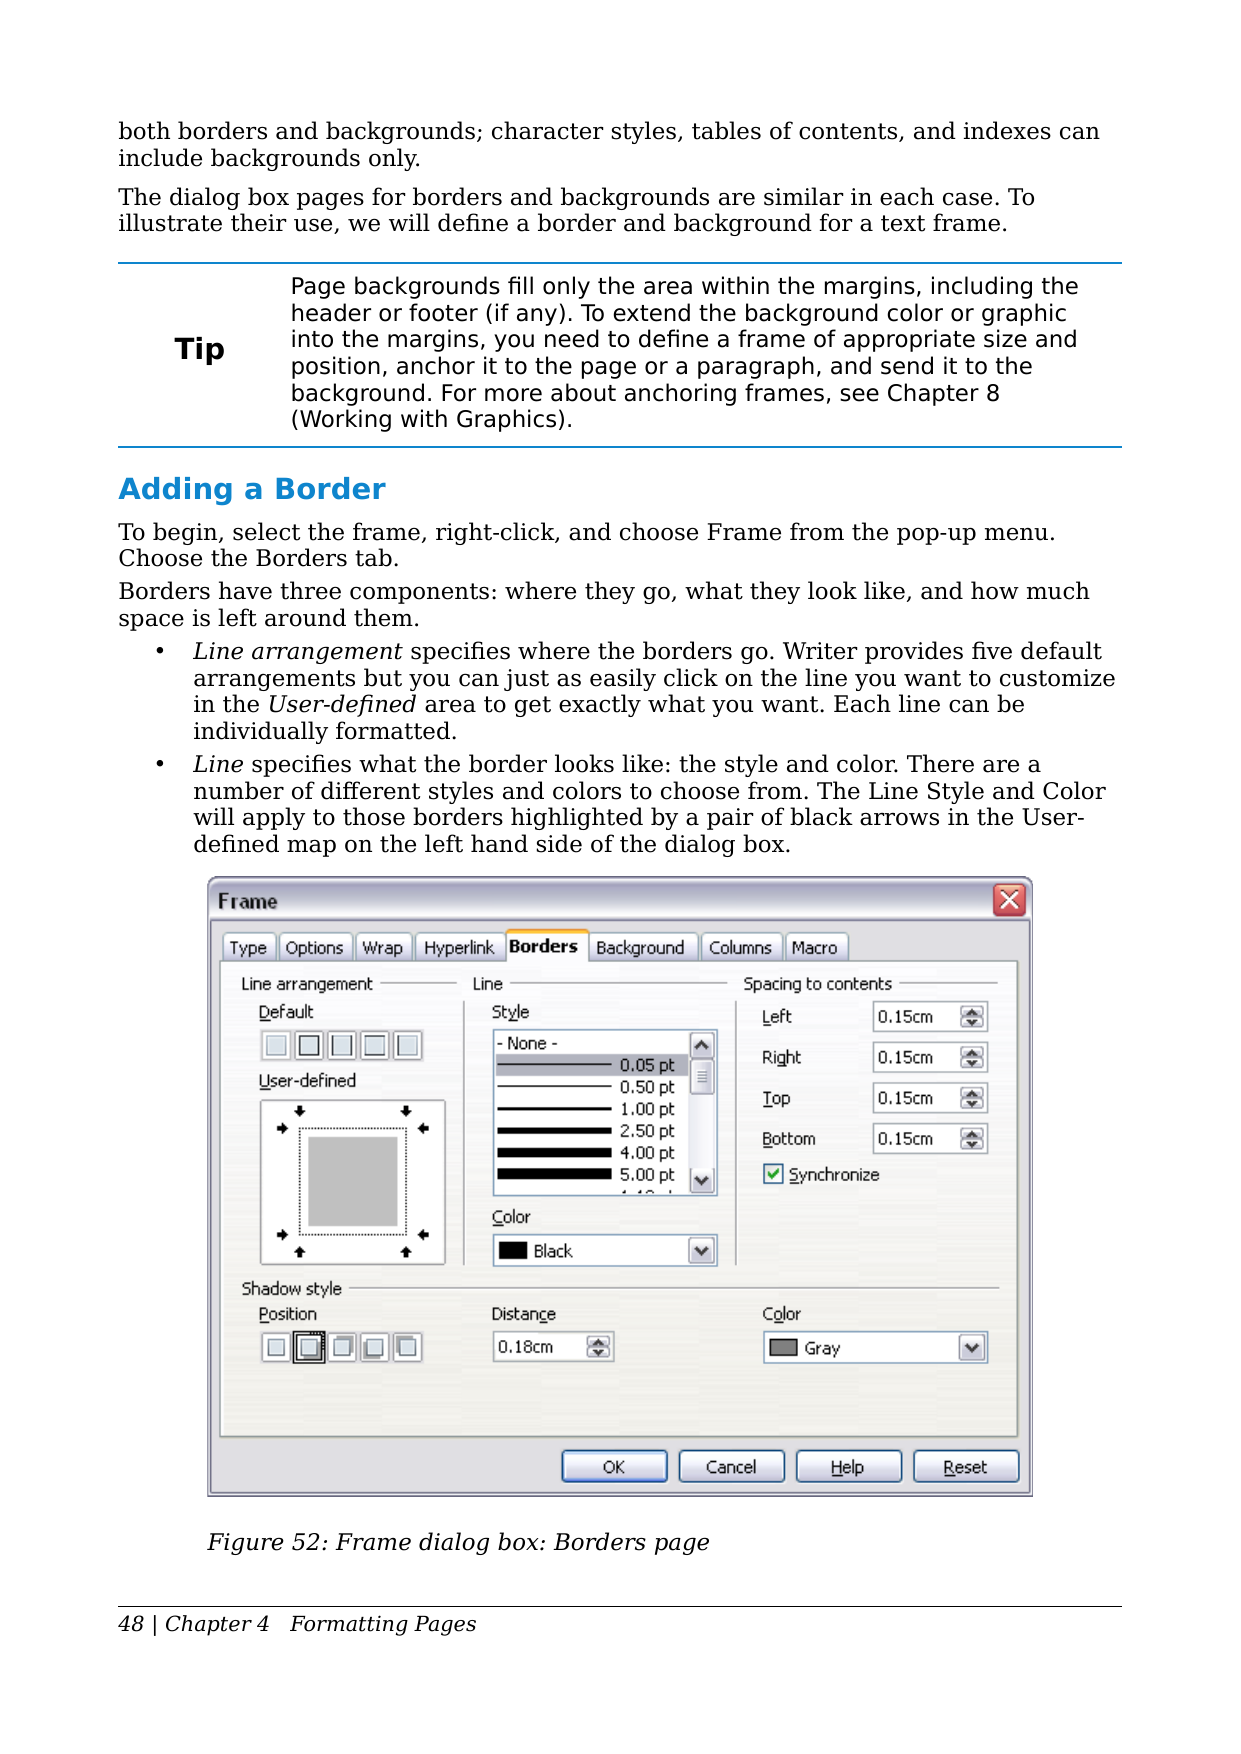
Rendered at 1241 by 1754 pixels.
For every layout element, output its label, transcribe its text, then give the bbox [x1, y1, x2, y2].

list To begin, select the frame, right-click, and choose Frame from the pop-up menu. Choose the Borders tab. [118, 519, 1122, 572]
table_header Page backgrounds fill only the area within the margins, including the header or footer (if any). To extend the background color or graphic into the margins, you need to define a frame of appropriate size and position, anchor it to the page or a paragraph, and send it to the background. For more about anchoring frames, see Chapter 8 (Working with Graphics). [281, 264, 1122, 446]
text The dialog box pages for borders and backgrounds are similar in each case. To illustrate their use, we will define a border and background for a text frame. [118, 184, 1122, 237]
list Line arrangement specifies where the borders go. Writer provides five default arrangements but you can just as easily click on the line you want to customize in the User-defined area to get exactly what you want. Each line can be individually formatted. [156, 638, 1122, 745]
list Borders have three components: where they go, what they look like, and how much space is left around them. [118, 578, 1122, 632]
text Figure 52: Frame dialog box: Borders page [207, 1529, 1033, 1556]
table_header Tip [118, 264, 281, 446]
text both borders and backgrounds; character styles, tables of contents, and indexes can include backgrounds only. [118, 118, 1122, 171]
picture [207, 876, 1033, 1497]
list Line specifies what the border looks like: the style and color. There are a number of different styles and colors to choose from. The Line Style and Color will apply to those borders highlighted by a pair of black arrows in the User-defined map on the left hand side of the dialog box. [156, 751, 1122, 858]
subtitle Adding a Border [118, 472, 1122, 506]
